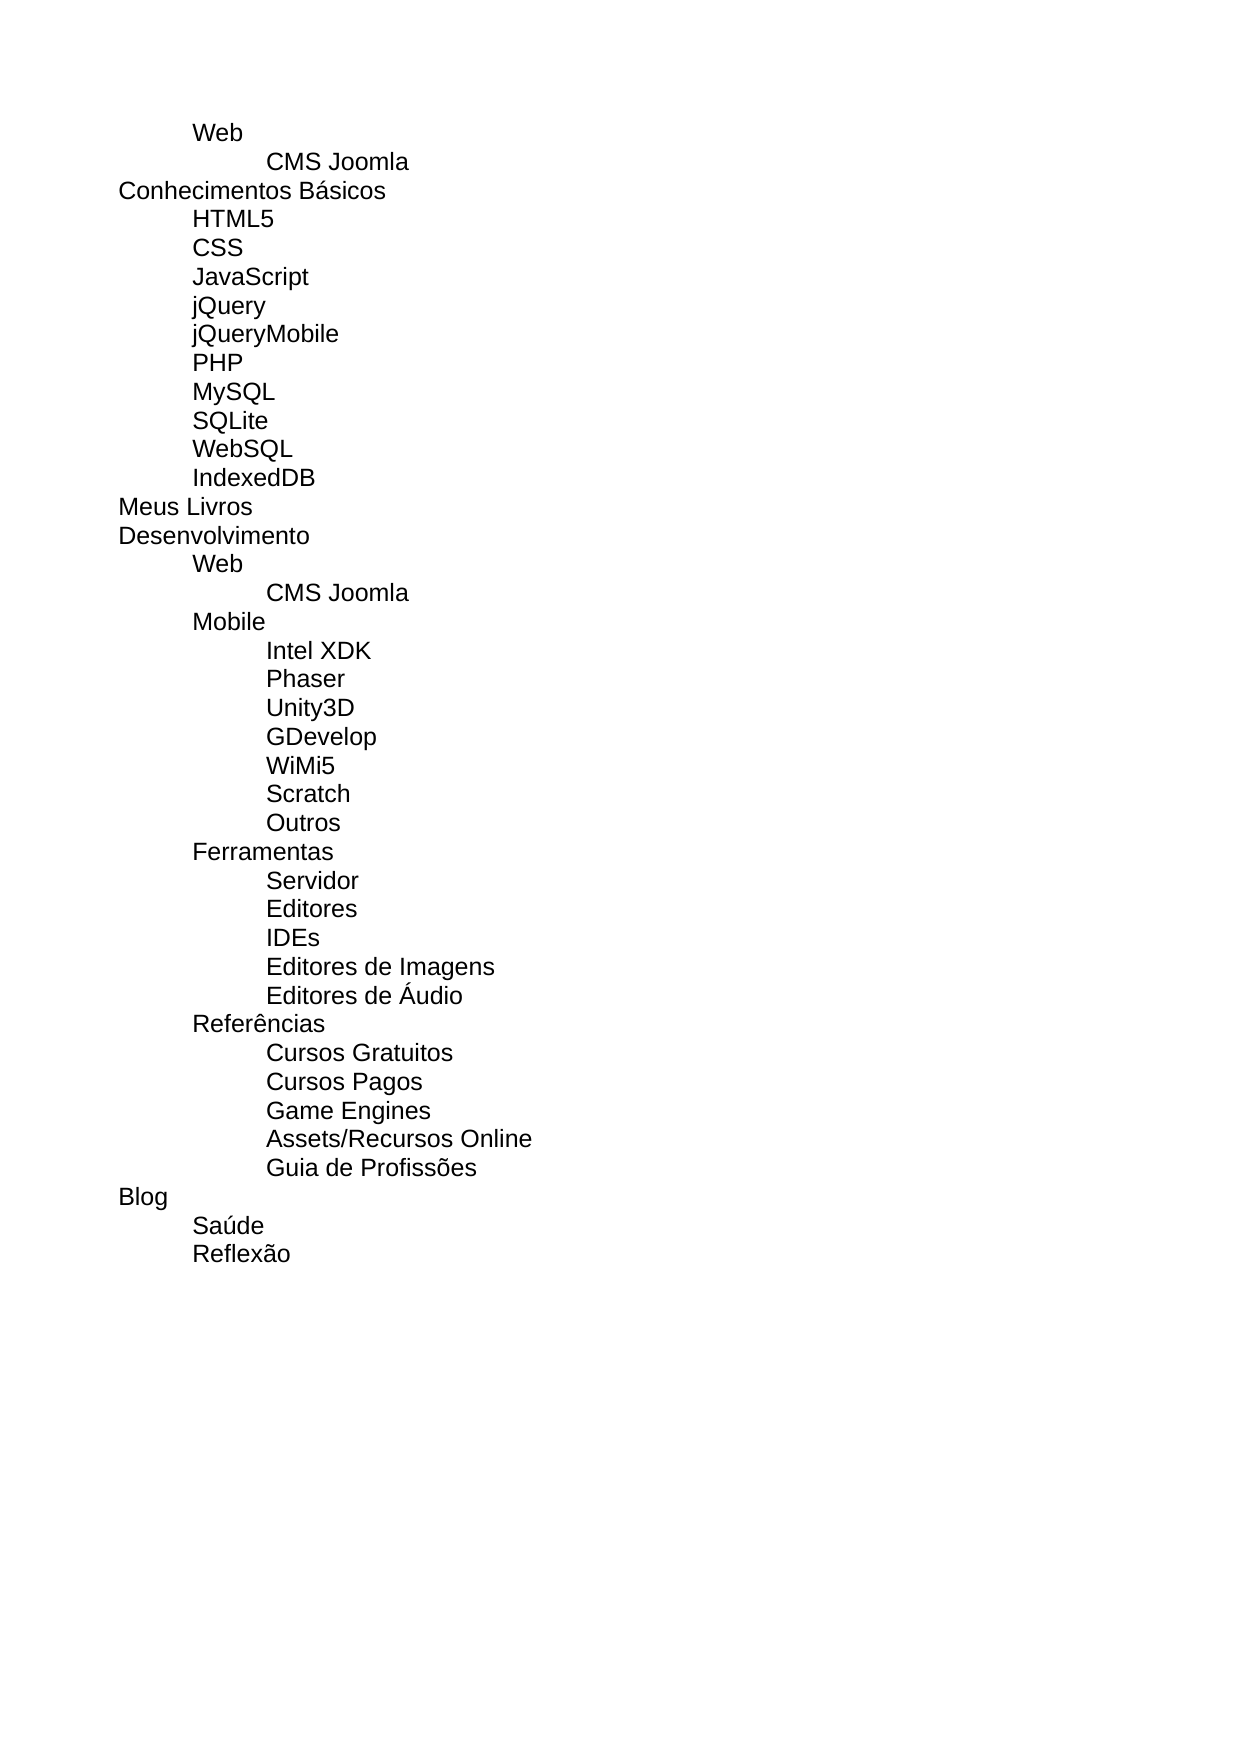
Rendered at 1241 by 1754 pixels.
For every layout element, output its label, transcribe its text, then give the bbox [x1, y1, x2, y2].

text CMS Joomla [118, 578, 1122, 607]
text JavaScript [118, 262, 1122, 291]
text jQuery [118, 291, 1122, 319]
text CSS [118, 233, 1122, 262]
text Game Engines [118, 1096, 1122, 1124]
text Editores de Imagens [118, 952, 1122, 981]
text Blog [118, 1182, 1122, 1211]
text Saúde [118, 1211, 1122, 1239]
text Phaser [118, 664, 1122, 693]
text MySQL [118, 377, 1122, 406]
text Cursos Pagos [118, 1067, 1122, 1096]
text Web [118, 118, 1122, 147]
text Ferramentas [118, 837, 1122, 866]
text PHP [118, 348, 1122, 377]
text GDevelop [118, 722, 1122, 751]
text WiMi5 [118, 751, 1122, 779]
text WebSQL [118, 434, 1122, 463]
text jQueryMobile [118, 319, 1122, 348]
text Desenvolvimento [118, 521, 1122, 549]
text Unity3D [118, 693, 1122, 722]
text Assets/Recursos Online [118, 1124, 1122, 1153]
text Web [118, 549, 1122, 578]
text Intel XDK [118, 636, 1122, 664]
text Servidor [118, 866, 1122, 894]
text Referências [118, 1009, 1122, 1038]
text IDEs [118, 923, 1122, 952]
text Editores de Áudio [118, 981, 1122, 1009]
text Meus Livros [118, 492, 1122, 521]
text Reflexão [118, 1239, 1122, 1268]
text Mobile [118, 607, 1122, 636]
text HTML5 [118, 204, 1122, 233]
text SQLite [118, 406, 1122, 434]
text Cursos Gratuitos [118, 1038, 1122, 1067]
text IndexedDB [118, 463, 1122, 492]
text Editores [118, 894, 1122, 923]
text Guia de Profissões [118, 1153, 1122, 1182]
text CMS Joomla [118, 147, 1122, 176]
text Conhecimentos Básicos [118, 176, 1122, 204]
text Scratch [118, 779, 1122, 808]
text Outros [118, 808, 1122, 837]
